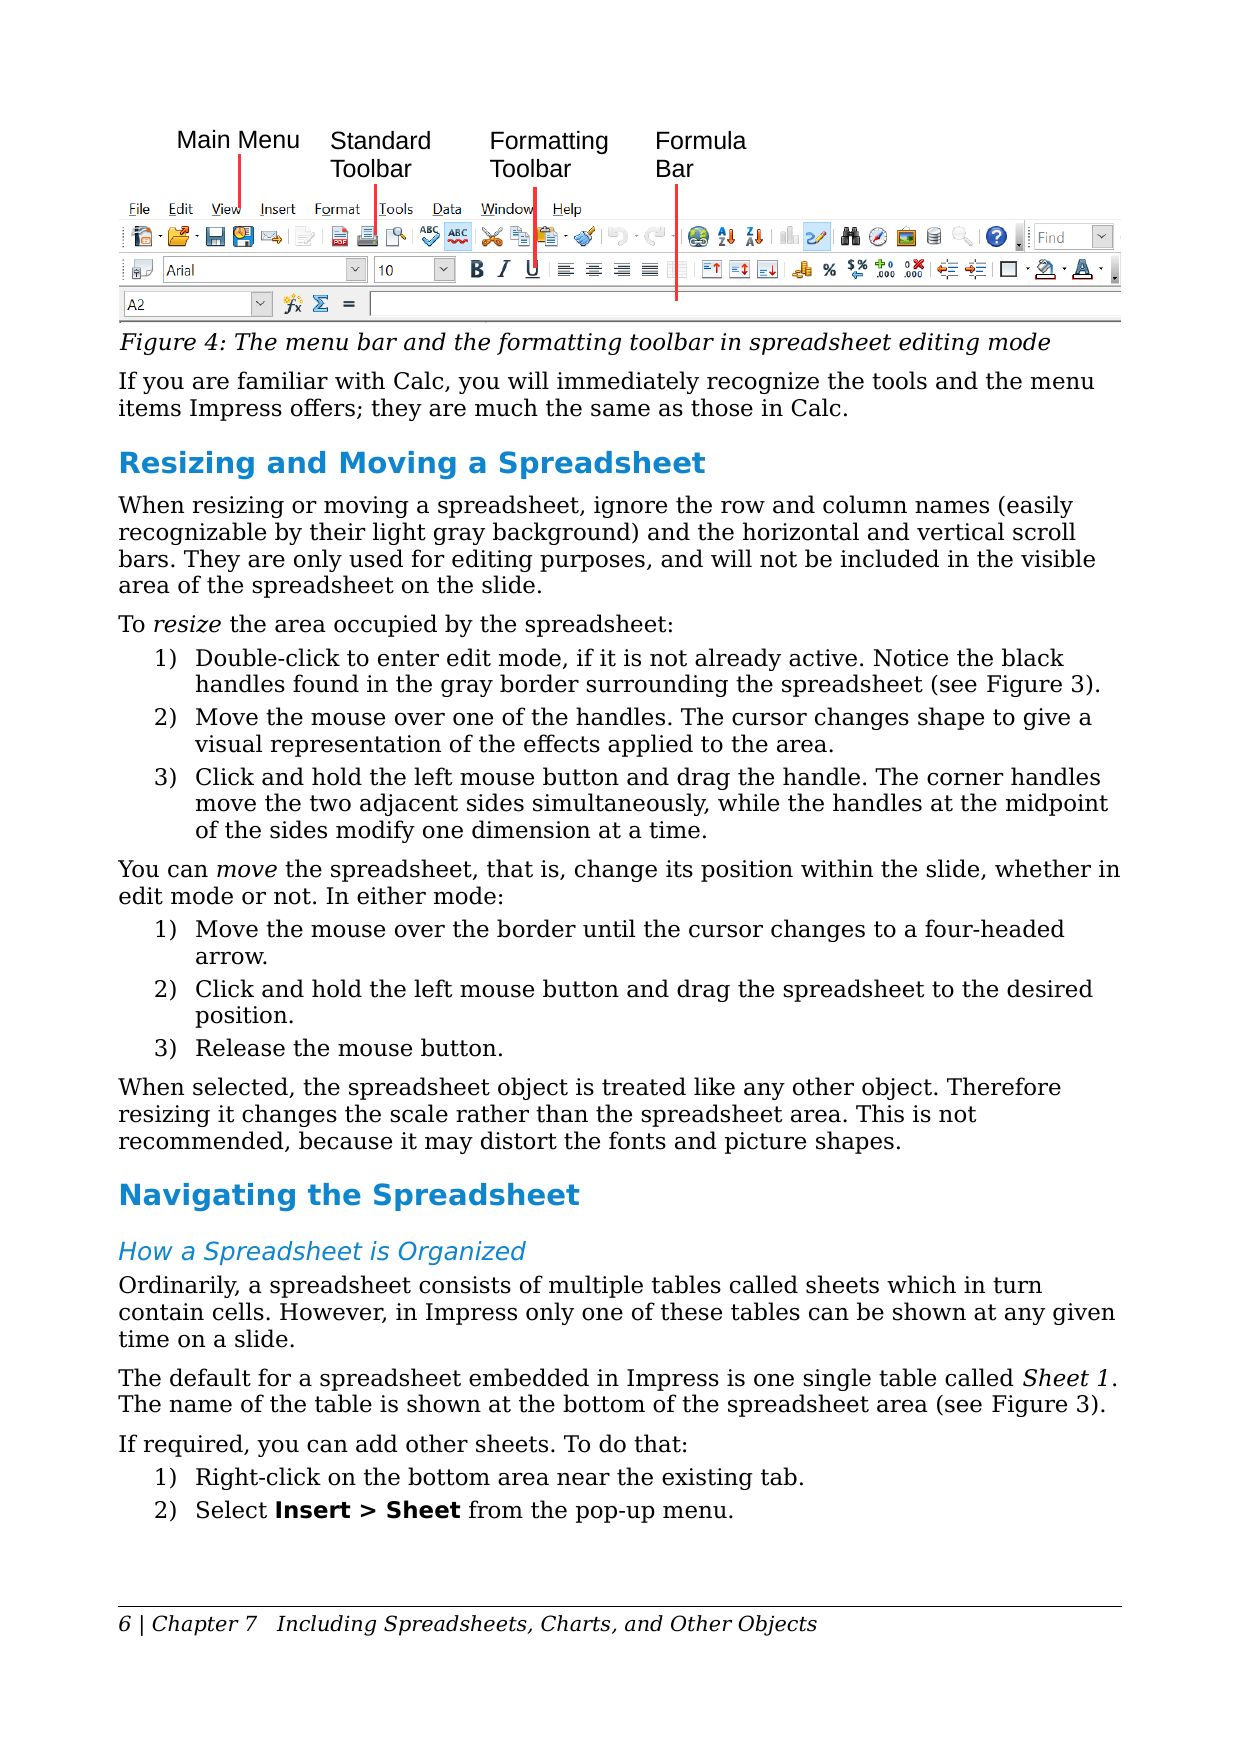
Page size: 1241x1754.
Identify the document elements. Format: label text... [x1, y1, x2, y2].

text Ordinarily, a spreadsheet consists of multiple tables called sheets which in turn contain cells. However, in Impress only one of these tables can be shown at any given time on a slide. [118, 1272, 1122, 1352]
subtitle How a Spreadsheet is Organized [118, 1237, 1122, 1266]
list Click and hold the left mouse button and drag the handle. The corner handles move the two adjacent sides simultaneously, while the handles at the midpoint of the sides modify one dimension at a time. [177, 764, 1122, 844]
list Right-click on the bottom area near the existing tab. [177, 1464, 1122, 1491]
text When resizing or moving a spreadsheet, ignore the row and column names (easily recognizable by their light gray background) and the horizontal and vertical scroll bars. They are only used for editing purposes, and will not be included in the visible area of the spreadsheet on the slide. [118, 492, 1122, 599]
text Figure 4: The menu bar and the formatting toolbar in spreadsheet editing mode [120, 329, 1121, 356]
list Click and hold the left mouse button and drag the spreadsheet to the desired position. [177, 976, 1122, 1029]
list Release the mouse button. [177, 1035, 1122, 1062]
text The default for a spreadsheet embedded in Impress is one single table called Sheet 1. The name of the table is shown at the bottom of the spreadsheet area (see Figure 3). [118, 1365, 1122, 1418]
list If required, you can add other sheets. To do that: [118, 1431, 1122, 1457]
text If you are familiar with Calc, you will immediately recognize the tools and the menu items Impress offers; they are much the same as those in Calc. [118, 368, 1122, 422]
subtitle Navigating the Spreadsheet [118, 1179, 1122, 1213]
list Select Insert > Sheet from the pop-up menu. [177, 1497, 1122, 1523]
list Double-click to enter edit mode, if it is not already active. Notice the black handles found in the gray border surrounding the spreadsheet (see Figure 3). [177, 645, 1122, 698]
text When selected, the spreadsheet object is treated like any other object. Therefore resizing it changes the scale rather than the spreadsheet area. This is not recommended, because it may distort the fonts and picture shapes. [118, 1074, 1122, 1154]
list Move the mouse over the border until the cursor changes to a four-headed arrow. [177, 916, 1122, 969]
subtitle Resizing and Moving a Spreadsheet [118, 446, 1122, 480]
list You can move the spreadsheet, that is, change its position within the slide, whether in edit mode or not. In either mode: [118, 856, 1122, 910]
picture [119, 196, 1121, 323]
list Move the mouse over one of the handles. The cursor changes shape to give a visual representation of the effects applied to the area. [177, 704, 1122, 758]
list To resize the area occupied by the spreadsheet: [118, 612, 1122, 638]
